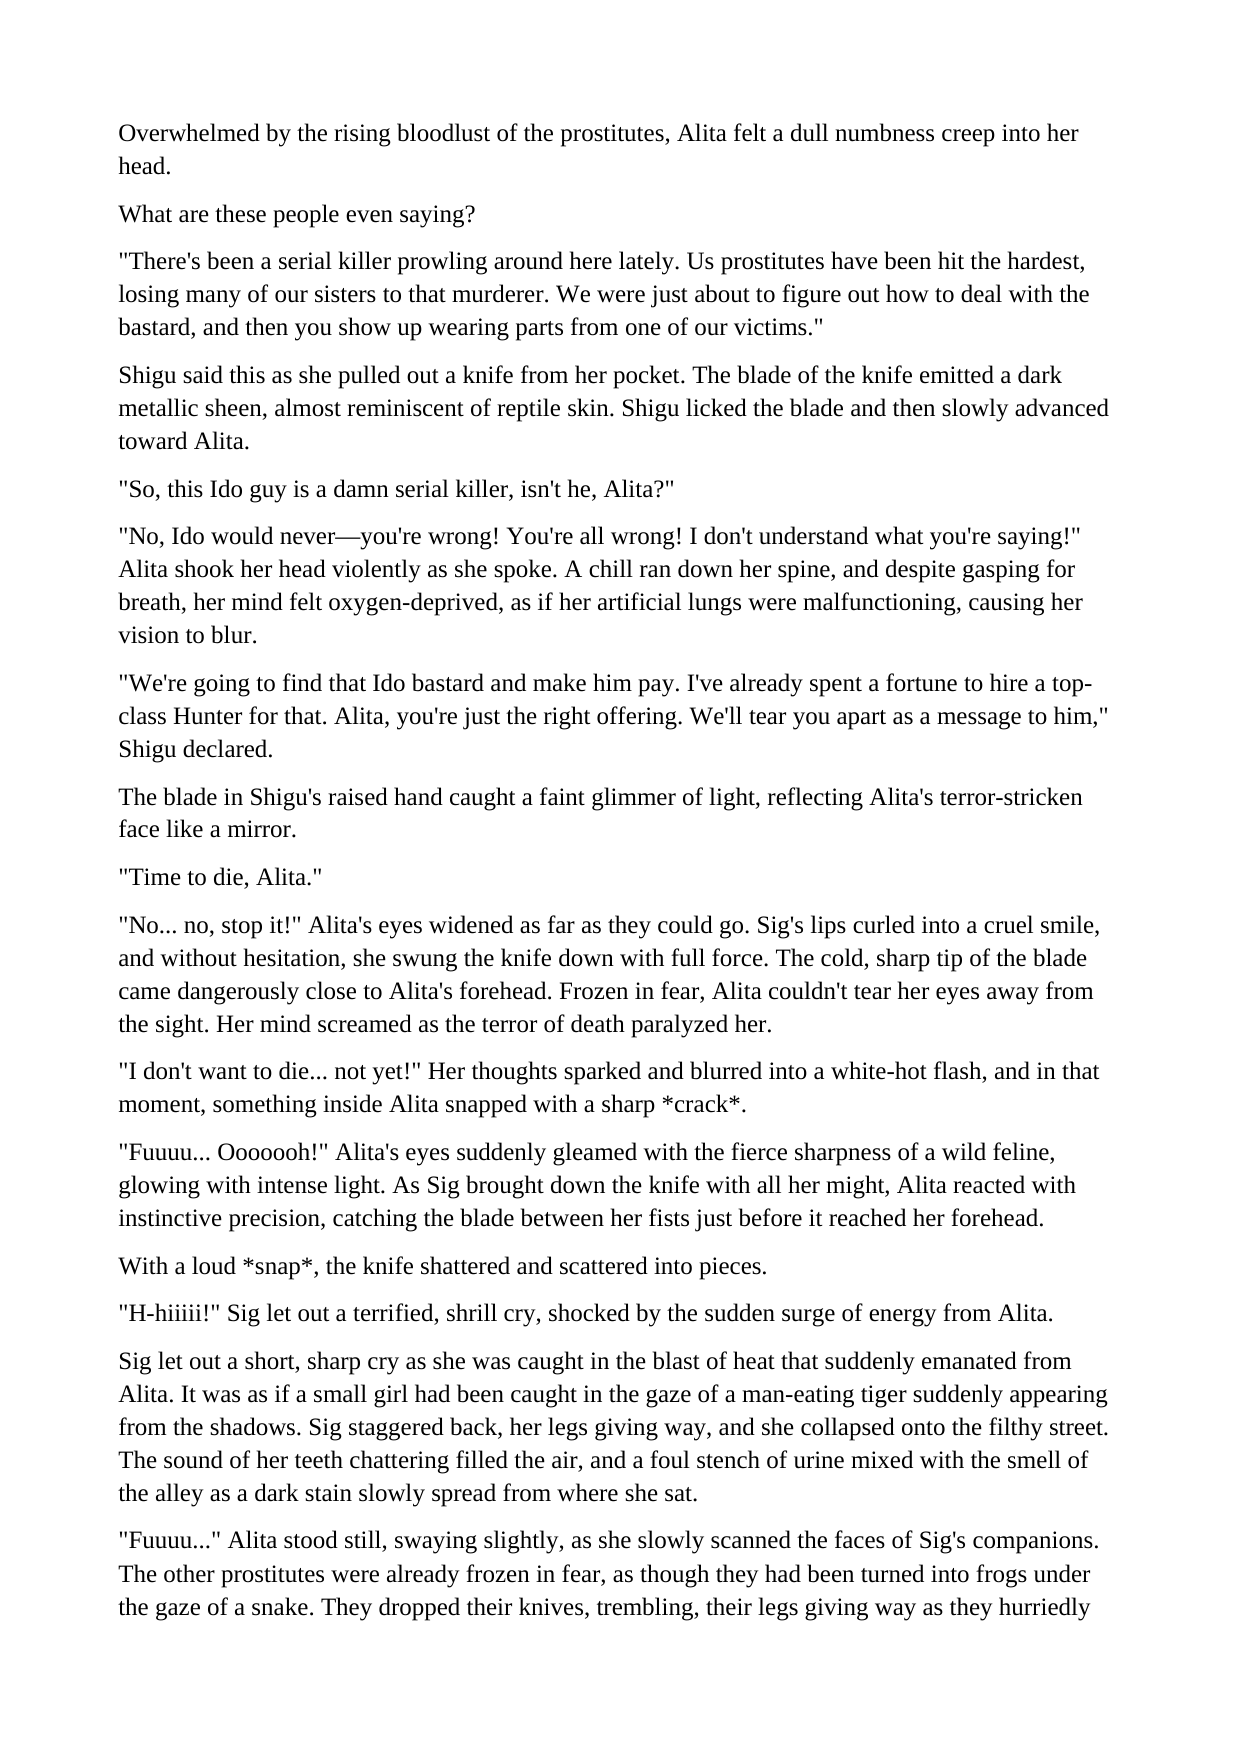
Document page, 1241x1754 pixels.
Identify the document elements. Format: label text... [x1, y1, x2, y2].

text "We're going to find that Ido bastard and make him pay. I've already spent a fortune to hire a top-class Hunter for that. Alita, you're just the right offering. We'll tear you apart as a message to him," Shigu declared. [118, 668, 1122, 763]
text "H-hiiiii!" Sig let out a terrified, shrill cry, shocked by the sudden surge of energy from Alita. [118, 1298, 1122, 1327]
text "So, this Ido guy is a damn serial killer, isn't he, Alita?" [118, 474, 1122, 502]
text Overwhelmed by the rising bloodlust of the prostitutes, Alita felt a dull numbness creep into her head. [118, 118, 1122, 180]
text The blade in Shigu's raised hand caught a faint glimmer of light, reflecting Alita's terror-stricken face like a mirror. [118, 782, 1122, 843]
text Shigu said this as she pulled out a knife from her pocket. The blade of the knife emitted a dark metallic sheen, almost reminiscent of reptile skin. Shigu licked the blade and then slowly advanced toward Alita. [118, 360, 1122, 455]
text "No... no, stop it!" Alita's eyes widened as far as they could go. Sig's lips curled into a cruel smile, and without hesitation, she swung the knife down with full force. The cold, sharp tip of the blade came dangerously close to Alita's forehead. Frozen in fear, Alita couldn't tear her eyes away from the sight. Her mind screamed as the terror of death paralyzed her. [118, 910, 1122, 1038]
text "Fuuuu... Ooooooh!" Alita's eyes suddenly gleamed with the fierce sharpness of a wild feline, glowing with intense light. As Sig brought down the knife with all her might, Alita reacted with instinctive precision, catching the blade between her fists just before it reached her forehead. [118, 1137, 1122, 1232]
text "There's been a serial killer prowling around here lately. Us prostitutes have been hit the hardest, losing many of our sisters to that murderer. We were just about to figure out how to deal with the bastard, and then you show up wearing parts from one of our victims." [118, 246, 1122, 341]
text "Fuuuu..." Alita stood still, swaying slightly, as she slowly scanned the faces of Sig's companions. The other prostitutes were already frozen in fear, as though they had been turned into frogs under the gaze of a snake. They dropped their knives, trembling, their legs giving way as they hurriedly [118, 1526, 1122, 1620]
text What are these people even saying? [118, 199, 1122, 227]
text "No, Ido would never—you're wrong! You're all wrong! I don't understand what you're saying!" Alita shook her head violently as she spoke. A chill ran down her spine, and despite gasping for breath, her mind felt oxygen-deprived, as if her artificial lungs were malfunctioning, causing her vision to blur. [118, 521, 1122, 649]
text With a loud *snap*, the knife shattered and scattered into pieces. [118, 1251, 1122, 1279]
text "I don't want to die... not yet!" Her thoughts sparked and blurred into a white-hot flash, and in that moment, something inside Alita snapped with a sharp *crack*. [118, 1056, 1122, 1118]
text "Time to die, Alita." [118, 862, 1122, 891]
text Sig let out a short, sharp cry as she was caught in the blast of heat that suddenly emanated from Alita. It was as if a small girl had been caught in the gaze of a man-eating tiger suddenly appearing from the shadows. Sig staggered back, her legs giving way, and she collapsed onto the filthy street. The sound of her teeth chattering filled the air, and a foul stench of urine mixed with the smell of the alley as a dark stain slowly spread from where she sat. [118, 1346, 1122, 1507]
